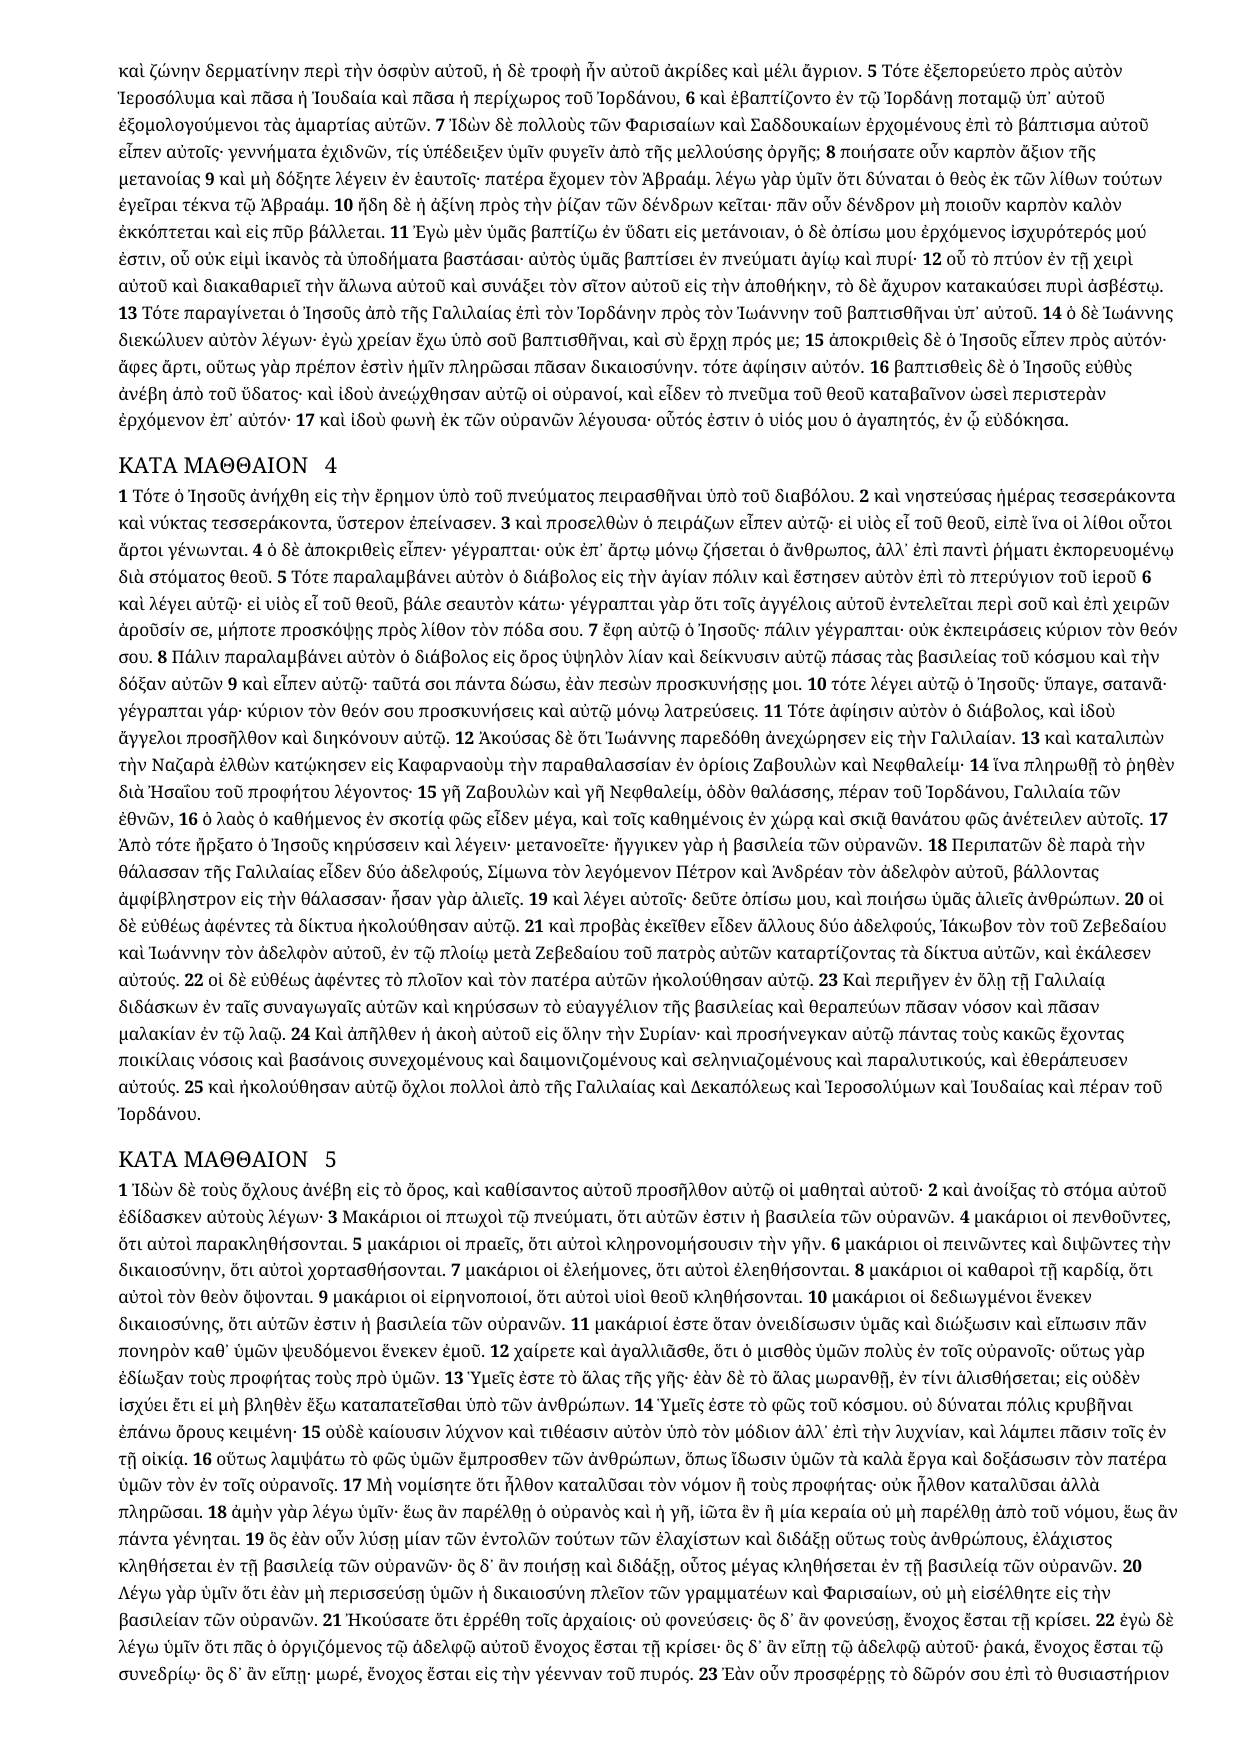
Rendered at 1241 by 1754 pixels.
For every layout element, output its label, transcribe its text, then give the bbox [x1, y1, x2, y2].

text ΚΑΤΑ ΜΑΘΘΑΙΟΝ 4 [118, 450, 1181, 480]
text καὶ ζώνην δερματίνην περὶ τὴν ὀσφὺν αὐτοῦ, ἡ δὲ τροφὴ ἦν αὐτοῦ ἀκρίδες καὶ μέλι ἄγριον. 5 Τότε ἐξεπορεύετο πρὸς αὐτὸν Ἱεροσόλυμα καὶ πᾶσα ἡ Ἰουδαία καὶ πᾶσα ἡ περίχωρος τοῦ Ἰορδάνου, 6 καὶ ἐβαπτίζοντο ἐν τῷ Ἰορδάνῃ ποταμῷ ὑπ᾽ αὐτοῦ ἐξομολογούμενοι τὰς ἁμαρτίας αὐτῶν. 7 Ἰδὼν δὲ πολλοὺς τῶν Φαρισαίων καὶ Σαδδουκαίων ἐρχομένους ἐπὶ τὸ βάπτισμα αὐτοῦ εἶπεν αὐτοῖς· γεννήματα ἐχιδνῶν, τίς ὑπέδειξεν ὑμῖν φυγεῖν ἀπὸ τῆς μελλούσης ὀργῆς; 8 ποιήσατε οὖν καρπὸν ἄξιον τῆς μετανοίας 9 καὶ μὴ δόξητε λέγειν ἐν ἑαυτοῖς· πατέρα ἔχομεν τὸν Ἀβραάμ. λέγω γὰρ ὑμῖν ὅτι δύναται ὁ θεὸς ἐκ τῶν λίθων τούτων ἐγεῖραι τέκνα τῷ Ἀβραάμ. 10 ἤδη δὲ ἡ ἀξίνη πρὸς τὴν ῥίζαν τῶν δένδρων κεῖται· πᾶν οὖν δένδρον μὴ ποιοῦν καρπὸν καλὸν ἐκκόπτεται καὶ εἰς πῦρ βάλλεται. 11 Ἐγὼ μὲν ὑμᾶς βαπτίζω ἐν ὕδατι εἰς μετάνοιαν, ὁ δὲ ὀπίσω μου ἐρχόμενος ἰσχυρότερός μού ἐστιν, οὗ οὐκ εἰμὶ ἱκανὸς τὰ ὑποδήματα βαστάσαι· αὐτὸς ὑμᾶς βαπτίσει ἐν πνεύματι ἁγίῳ καὶ πυρί· 12 οὗ τὸ πτύον ἐν τῇ χειρὶ αὐτοῦ καὶ διακαθαριεῖ τὴν ἅλωνα αὐτοῦ καὶ συνάξει τὸν σῖτον αὐτοῦ εἰς τὴν ἀποθήκην, τὸ δὲ ἄχυρον κατακαύσει πυρὶ ἀσβέστῳ. 13 Τότε παραγίνεται ὁ Ἰησοῦς ἀπὸ τῆς Γαλιλαίας ἐπὶ τὸν Ἰορδάνην πρὸς τὸν Ἰωάννην τοῦ βαπτισθῆναι ὑπ᾽ αὐτοῦ. 14 ὁ δὲ Ἰωάννης διεκώλυεν αὐτὸν λέγων· ἐγὼ χρείαν ἔχω ὑπὸ σοῦ βαπτισθῆναι, καὶ σὺ ἔρχῃ πρός με; 15 ἀποκριθεὶς δὲ ὁ Ἰησοῦς εἶπεν πρὸς αὐτόν· ἄφες ἄρτι, οὕτως γὰρ πρέπον ἐστὶν ἡμῖν πληρῶσαι πᾶσαν δικαιοσύνην. τότε ἀφίησιν αὐτόν. 16 βαπτισθεὶς δὲ ὁ Ἰησοῦς εὐθὺς ἀνέβη ἀπὸ τοῦ ὕδατος· καὶ ἰδοὺ ἀνεῴχθησαν αὐτῷ οἱ οὐρανοί, καὶ εἶδεν τὸ πνεῦμα τοῦ θεοῦ καταβαῖνον ὡσεὶ περιστερὰν ἐρχόμενον ἐπ᾽ αὐτόν· 17 καὶ ἰδοὺ φωνὴ ἐκ τῶν οὐρανῶν λέγουσα· οὗτός ἐστιν ὁ υἱός μου ὁ ἀγαπητός, ἐν ᾧ εὐδόκησα. [118, 59, 1181, 432]
text 1 Τότε ὁ Ἰησοῦς ἀνήχθη εἰς τὴν ἔρημον ὑπὸ τοῦ πνεύματος πειρασθῆναι ὑπὸ τοῦ διαβόλου. 2 καὶ νηστεύσας ἡμέρας τεσσεράκοντα καὶ νύκτας τεσσεράκοντα, ὕστερον ἐπείνασεν. 3 καὶ προσελθὼν ὁ πειράζων εἶπεν αὐτῷ· εἰ υἱὸς εἶ τοῦ θεοῦ, εἰπὲ ἵνα οἱ λίθοι οὗτοι ἄρτοι γένωνται. 4 ὁ δὲ ἀποκριθεὶς εἶπεν· γέγραπται· οὐκ ἐπ᾽ ἄρτῳ μόνῳ ζήσεται ὁ ἄνθρωπος, ἀλλ᾽ ἐπὶ παντὶ ῥήματι ἐκπορευομένῳ διὰ στόματος θεοῦ. 5 Τότε παραλαμβάνει αὐτὸν ὁ διάβολος εἰς τὴν ἁγίαν πόλιν καὶ ἔστησεν αὐτὸν ἐπὶ τὸ πτερύγιον τοῦ ἱεροῦ 6 καὶ λέγει αὐτῷ· εἰ υἱὸς εἶ τοῦ θεοῦ, βάλε σεαυτὸν κάτω· γέγραπται γὰρ ὅτι τοῖς ἀγγέλοις αὐτοῦ ἐντελεῖται περὶ σοῦ καὶ ἐπὶ χειρῶν ἀροῦσίν σε, μήποτε προσκόψῃς πρὸς λίθον τὸν πόδα σου. 7 ἔφη αὐτῷ ὁ Ἰησοῦς· πάλιν γέγραπται· οὐκ ἐκπειράσεις κύριον τὸν θεόν σου. 8 Πάλιν παραλαμβάνει αὐτὸν ὁ διάβολος εἰς ὄρος ὑψηλὸν λίαν καὶ δείκνυσιν αὐτῷ πάσας τὰς βασιλείας τοῦ κόσμου καὶ τὴν δόξαν αὐτῶν 9 καὶ εἶπεν αὐτῷ· ταῦτά σοι πάντα δώσω, ἐὰν πεσὼν προσκυνήσῃς μοι. 10 τότε λέγει αὐτῷ ὁ Ἰησοῦς· ὕπαγε, σατανᾶ· γέγραπται γάρ· κύριον τὸν θεόν σου προσκυνήσεις καὶ αὐτῷ μόνῳ λατρεύσεις. 11 Τότε ἀφίησιν αὐτὸν ὁ διάβολος, καὶ ἰδοὺ ἄγγελοι προσῆλθον καὶ διηκόνουν αὐτῷ. 12 Ἀκούσας δὲ ὅτι Ἰωάννης παρεδόθη ἀνεχώρησεν εἰς τὴν Γαλιλαίαν. 13 καὶ καταλιπὼν τὴν Ναζαρὰ ἐλθὼν κατῴκησεν εἰς Καφαρναοὺμ τὴν παραθαλασσίαν ἐν ὁρίοις Ζαβουλὼν καὶ Νεφθαλείμ· 14 ἵνα πληρωθῇ τὸ ῥηθὲν διὰ Ἠσαΐου τοῦ προφήτου λέγοντος· 15 γῆ Ζαβουλὼν καὶ γῆ Νεφθαλείμ, ὁδὸν θαλάσσης, πέραν τοῦ Ἰορδάνου, Γαλιλαία τῶν ἐθνῶν, 16 ὁ λαὸς ὁ καθήμενος ἐν σκοτίᾳ φῶς εἶδεν μέγα, καὶ τοῖς καθημένοις ἐν χώρᾳ καὶ σκιᾷ θανάτου φῶς ἀνέτειλεν αὐτοῖς. 17 Ἀπὸ τότε ἤρξατο ὁ Ἰησοῦς κηρύσσειν καὶ λέγειν· μετανοεῖτε· ἤγγικεν γὰρ ἡ βασιλεία τῶν οὐρανῶν. 18 Περιπατῶν δὲ παρὰ τὴν θάλασσαν τῆς Γαλιλαίας εἶδεν δύο ἀδελφούς, Σίμωνα τὸν λεγόμενον Πέτρον καὶ Ἀνδρέαν τὸν ἀδελφὸν αὐτοῦ, βάλλοντας ἀμφίβληστρον εἰς τὴν θάλασσαν· ἦσαν γὰρ ἁλιεῖς. 19 καὶ λέγει αὐτοῖς· δεῦτε ὀπίσω μου, καὶ ποιήσω ὑμᾶς ἁλιεῖς ἀνθρώπων. 20 οἱ δὲ εὐθέως ἀφέντες τὰ δίκτυα ἠκολούθησαν αὐτῷ. 21 καὶ προβὰς ἐκεῖθεν εἶδεν ἄλλους δύο ἀδελφούς, Ἰάκωβον τὸν τοῦ Ζεβεδαίου καὶ Ἰωάννην τὸν ἀδελφὸν αὐτοῦ, ἐν τῷ πλοίῳ μετὰ Ζεβεδαίου τοῦ πατρὸς αὐτῶν καταρτίζοντας τὰ δίκτυα αὐτῶν, καὶ ἐκάλεσεν αὐτούς. 22 οἱ δὲ εὐθέως ἀφέντες τὸ πλοῖον καὶ τὸν πατέρα αὐτῶν ἠκολούθησαν αὐτῷ. 23 Καὶ περιῆγεν ἐν ὅλῃ τῇ Γαλιλαίᾳ διδάσκων ἐν ταῖς συναγωγαῖς αὐτῶν καὶ κηρύσσων τὸ εὐαγγέλιον τῆς βασιλείας καὶ θεραπεύων πᾶσαν νόσον καὶ πᾶσαν μαλακίαν ἐν τῷ λαῷ. 24 Καὶ ἀπῆλθεν ἡ ἀκοὴ αὐτοῦ εἰς ὅλην τὴν Συρίαν· καὶ προσήνεγκαν αὐτῷ πάντας τοὺς κακῶς ἔχοντας ποικίλαις νόσοις καὶ βασάνοις συνεχομένους καὶ δαιμονιζομένους καὶ σεληνιαζομένους καὶ παραλυτικούς, καὶ ἐθεράπευσεν αὐτούς. 25 καὶ ἠκολούθησαν αὐτῷ ὄχλοι πολλοὶ ἀπὸ τῆς Γαλιλαίας καὶ Δεκαπόλεως καὶ Ἱεροσολύμων καὶ Ἰουδαίας καὶ πέραν τοῦ Ἰορδάνου. [118, 484, 1181, 1126]
text 1 Ἰδὼν δὲ τοὺς ὄχλους ἀνέβη εἰς τὸ ὄρος, καὶ καθίσαντος αὐτοῦ προσῆλθον αὐτῷ οἱ μαθηταὶ αὐτοῦ· 2 καὶ ἀνοίξας τὸ στόμα αὐτοῦ ἐδίδασκεν αὐτοὺς λέγων· 3 Μακάριοι οἱ πτωχοὶ τῷ πνεύματι, ὅτι αὐτῶν ἐστιν ἡ βασιλεία τῶν οὐρανῶν. 4 μακάριοι οἱ πενθοῦντες, ὅτι αὐτοὶ παρακληθήσονται. 5 μακάριοι οἱ πραεῖς, ὅτι αὐτοὶ κληρονομήσουσιν τὴν γῆν. 6 μακάριοι οἱ πεινῶντες καὶ διψῶντες τὴν δικαιοσύνην, ὅτι αὐτοὶ χορτασθήσονται. 7 μακάριοι οἱ ἐλεήμονες, ὅτι αὐτοὶ ἐλεηθήσονται. 8 μακάριοι οἱ καθαροὶ τῇ καρδίᾳ, ὅτι αὐτοὶ τὸν θεὸν ὄψονται. 9 μακάριοι οἱ εἰρηνοποιοί, ὅτι αὐτοὶ υἱοὶ θεοῦ κληθήσονται. 10 μακάριοι οἱ δεδιωγμένοι ἕνεκεν δικαιοσύνης, ὅτι αὐτῶν ἐστιν ἡ βασιλεία τῶν οὐρανῶν. 11 μακάριοί ἐστε ὅταν ὀνειδίσωσιν ὑμᾶς καὶ διώξωσιν καὶ εἴπωσιν πᾶν πονηρὸν καθ᾽ ὑμῶν ψευδόμενοι ἕνεκεν ἐμοῦ. 12 χαίρετε καὶ ἀγαλλιᾶσθε, ὅτι ὁ μισθὸς ὑμῶν πολὺς ἐν τοῖς οὐρανοῖς· οὕτως γὰρ ἐδίωξαν τοὺς προφήτας τοὺς πρὸ ὑμῶν. 13 Ὑμεῖς ἐστε τὸ ἅλας τῆς γῆς· ἐὰν δὲ τὸ ἅλας μωρανθῇ, ἐν τίνι ἁλισθήσεται; εἰς οὐδὲν ἰσχύει ἔτι εἰ μὴ βληθὲν ἔξω καταπατεῖσθαι ὑπὸ τῶν ἀνθρώπων. 14 Ὑμεῖς ἐστε τὸ φῶς τοῦ κόσμου. οὐ δύναται πόλις κρυβῆναι ἐπάνω ὄρους κειμένη· 15 οὐδὲ καίουσιν λύχνον καὶ τιθέασιν αὐτὸν ὑπὸ τὸν μόδιον ἀλλ᾽ ἐπὶ τὴν λυχνίαν, καὶ λάμπει πᾶσιν τοῖς ἐν τῇ οἰκίᾳ. 16 οὕτως λαμψάτω τὸ φῶς ὑμῶν ἔμπροσθεν τῶν ἀνθρώπων, ὅπως ἴδωσιν ὑμῶν τὰ καλὰ ἔργα καὶ δοξάσωσιν τὸν πατέρα ὑμῶν τὸν ἐν τοῖς οὐρανοῖς. 17 Μὴ νομίσητε ὅτι ἦλθον καταλῦσαι τὸν νόμον ἢ τοὺς προφήτας· οὐκ ἦλθον καταλῦσαι ἀλλὰ πληρῶσαι. 18 ἀμὴν γὰρ λέγω ὑμῖν· ἕως ἂν παρέλθῃ ὁ οὐρανὸς καὶ ἡ γῆ, ἰῶτα ἓν ἢ μία κεραία οὐ μὴ παρέλθῃ ἀπὸ τοῦ νόμου, ἕως ἂν πάντα γένηται. 19 ὃς ἐὰν οὖν λύσῃ μίαν τῶν ἐντολῶν τούτων τῶν ἐλαχίστων καὶ διδάξῃ οὕτως τοὺς ἀνθρώπους, ἐλάχιστος κληθήσεται ἐν τῇ βασιλείᾳ τῶν οὐρανῶν· ὃς δ᾽ ἂν ποιήσῃ καὶ διδάξῃ, οὗτος μέγας κληθήσεται ἐν τῇ βασιλείᾳ τῶν οὐρανῶν. 20 Λέγω γὰρ ὑμῖν ὅτι ἐὰν μὴ περισσεύσῃ ὑμῶν ἡ δικαιοσύνη πλεῖον τῶν γραμματέων καὶ Φαρισαίων, οὐ μὴ εἰσέλθητε εἰς τὴν βασιλείαν τῶν οὐρανῶν. 21 Ἠκούσατε ὅτι ἐρρέθη τοῖς ἀρχαίοις· οὐ φονεύσεις· ὃς δ᾽ ἂν φονεύσῃ, ἔνοχος ἔσται τῇ κρίσει. 22 ἐγὼ δὲ λέγω ὑμῖν ὅτι πᾶς ὁ ὀργιζόμενος τῷ ἀδελφῷ αὐτοῦ ἔνοχος ἔσται τῇ κρίσει· ὃς δ᾽ ἂν εἴπῃ τῷ ἀδελφῷ αὐτοῦ· ῥακά, ἔνοχος ἔσται τῷ συνεδρίῳ· ὃς δ᾽ ἂν εἴπῃ· μωρέ, ἔνοχος ἔσται εἰς τὴν γέενναν τοῦ πυρός. 23 Ἐὰν οὖν προσφέρῃς τὸ δῶρόν σου ἐπὶ τὸ θυσιαστήριον [118, 1178, 1181, 1685]
text ΚΑΤΑ ΜΑΘΘΑΙΟΝ 5 [118, 1144, 1181, 1173]
